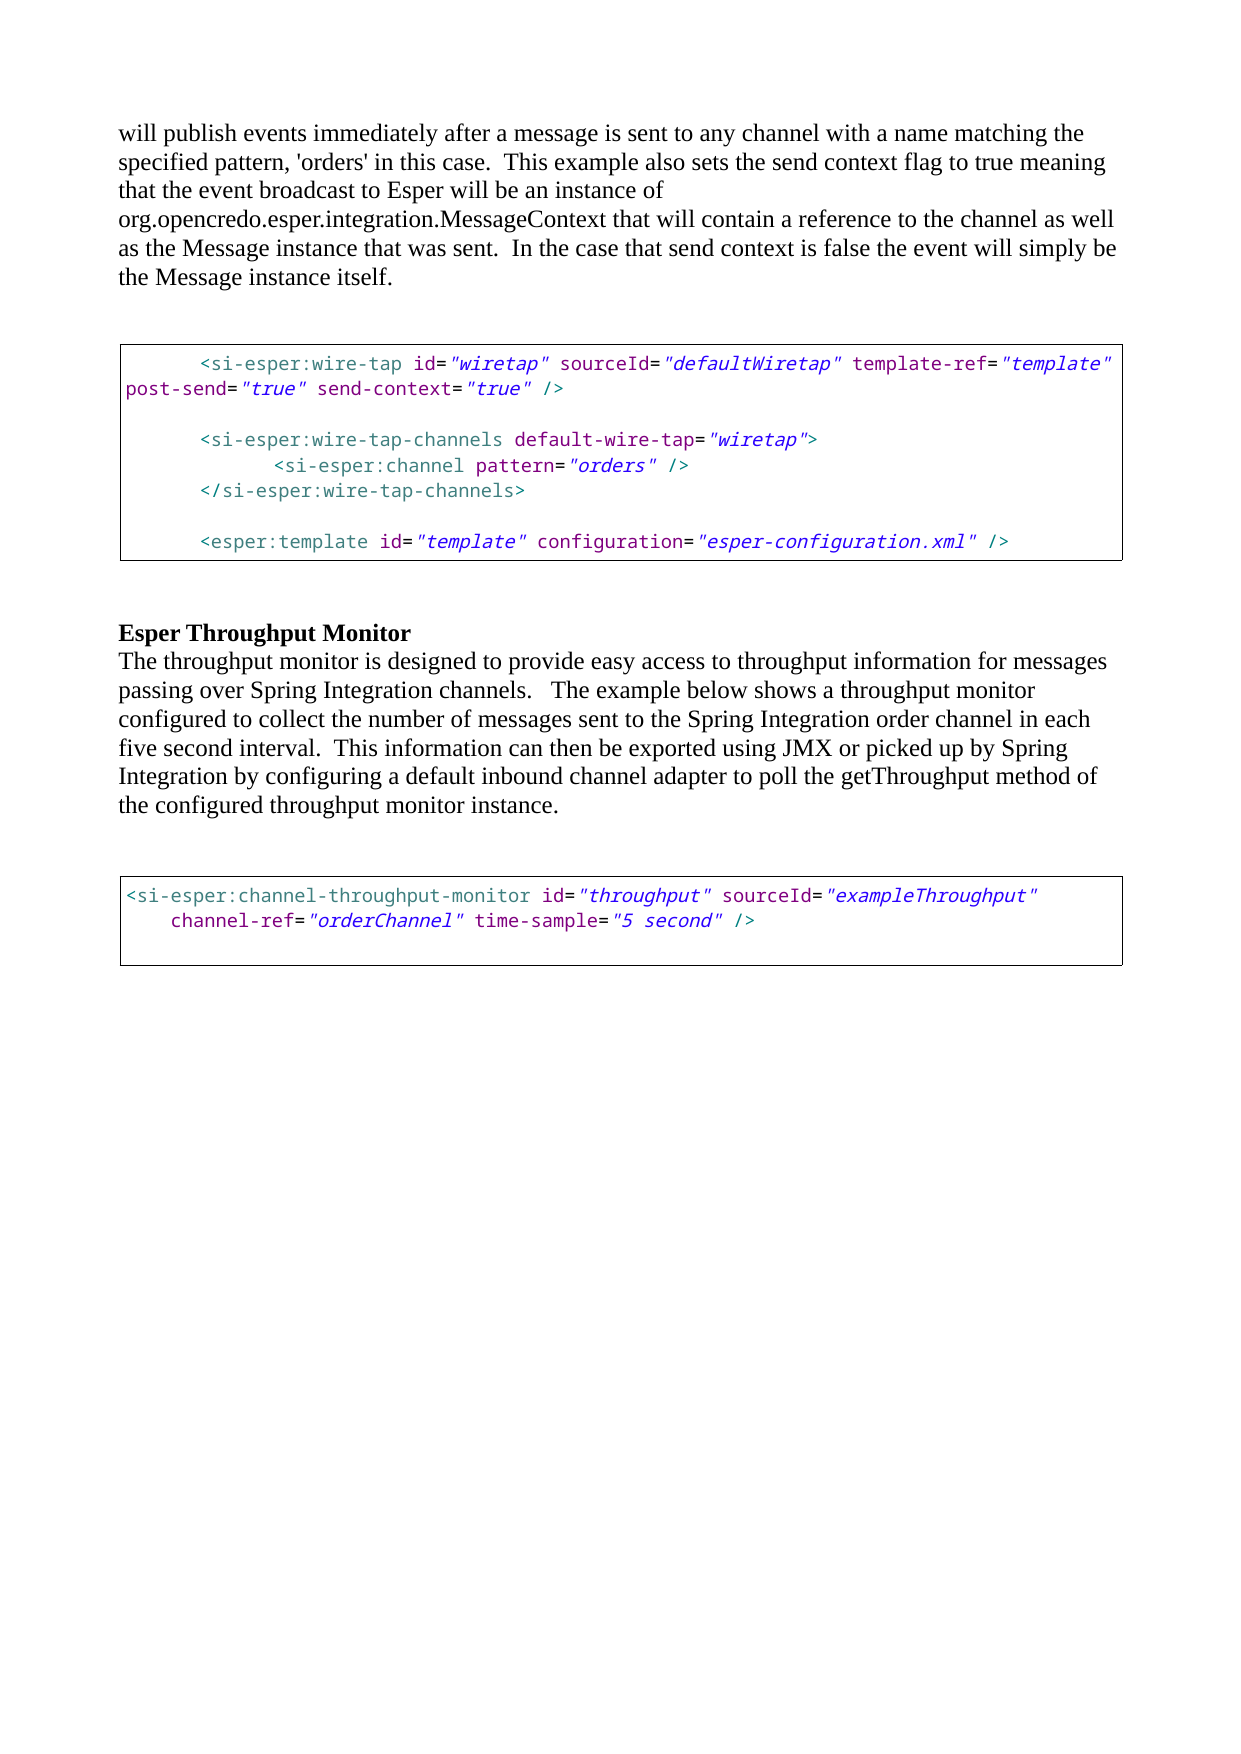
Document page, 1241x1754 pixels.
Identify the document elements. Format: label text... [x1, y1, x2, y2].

text Esper Throughput Monitor [118, 618, 1122, 646]
text The throughput monitor is designed to provide easy access to throughput information for messages passing over Spring Integration channels. The example below shows a throughput monitor configured to collect the number of messages sent to the Spring Integration order channel in each five second interval. This information can then be exported using JMX or picked up by Spring Integration by configuring a default inbound channel adapter to poll the getThroughput method of the configured throughput monitor instance. [118, 646, 1122, 819]
text will publish events immediately after a message is sent to any channel with a name matching the specified pattern, 'orders' in this case. This example also sets the send context flag to true meaning that the event broadcast to Esper will be an instance of org.opencredo.esper.integration.MessageContext that will contain a reference to the channel as well as the Message instance that was sent. In the case that send context is false the event will simply be the Message instance itself. [118, 118, 1122, 291]
table_header <si-esper:wire-tap id="wiretap" sourceId="defaultWiretap" template-ref="template" post-send="true" send-context="true" /> <si-esper:wire-tap-channels default-wire-tap="wiretap"> <si-esper:channel pattern="orders" /> </si-esper:wire-tap-channels> <esper:template id="template" configuration="esper-configuration.xml" /> [121, 345, 1122, 560]
table_header <si-esper:channel-throughput-monitor id="throughput" sourceId="exampleThroughput" channel-ref="orderChannel" time-sample="5 second" /> [121, 877, 1122, 964]
